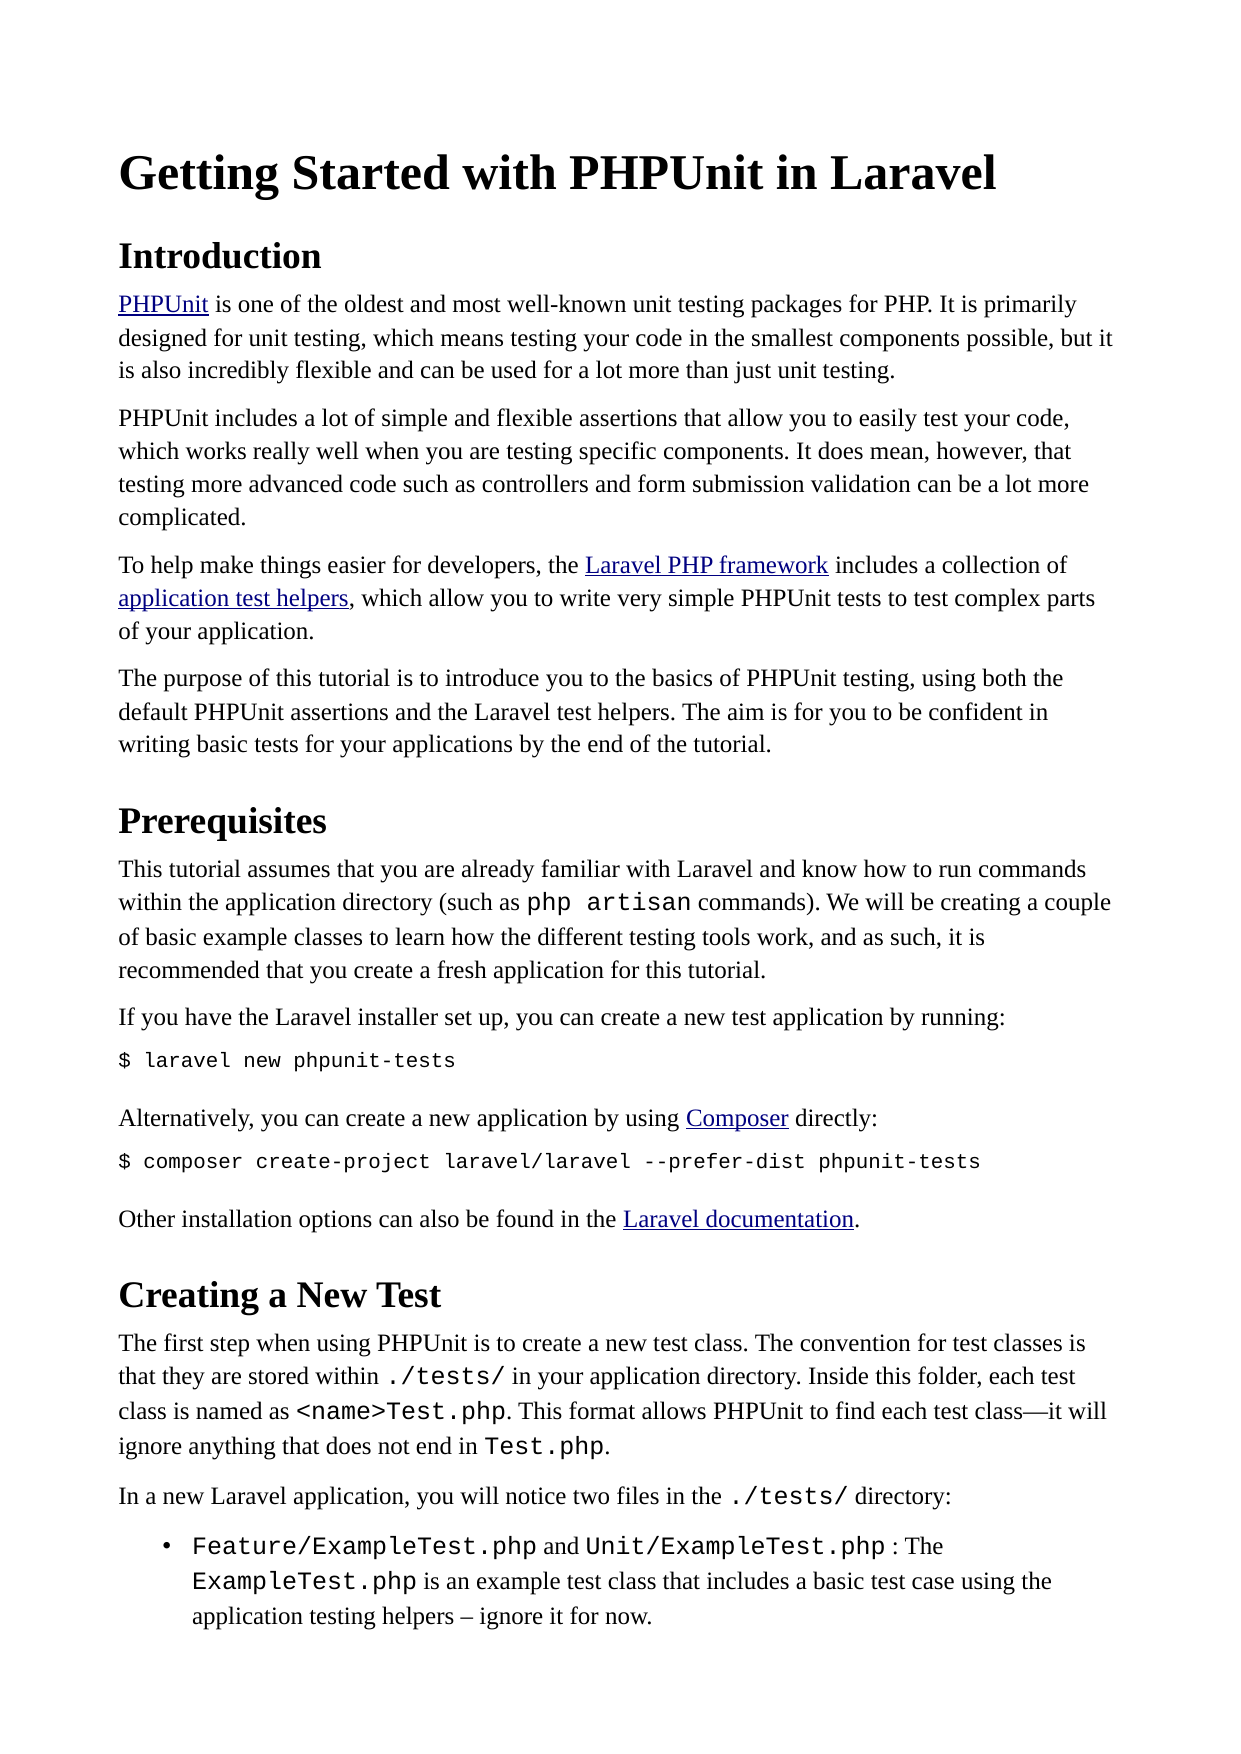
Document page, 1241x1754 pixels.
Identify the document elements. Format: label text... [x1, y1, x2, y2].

text Alternatively, you can create a new application by using Composer directly: [118, 1103, 1122, 1132]
text PHPUnit includes a lot of simple and flexible assertions that allow you to easily test your code, which works really well when you are testing specific components. It does mean, however, that testing more advanced code such as controllers and form submission validation can be a lot more complicated. [118, 403, 1122, 531]
list Feature/ExampleTest.php and Unit/ExampleTest.php : The ExampleTest.php is an example test class that includes a basic test case using the application testing helpers – ignore it for now. [162, 1531, 1122, 1630]
text PHPUnit is one of the oldest and most well-known unit testing packages for PHP. It is primarily designed for unit testing, which means testing your code in the smallest components possible, but it is also incredibly flexible and can be used for a lot more than just unit testing. [118, 289, 1122, 384]
text In a new Laravel application, you will notice two files in the ./tests/ directory: [118, 1481, 1122, 1512]
subtitle Prerequisites [118, 798, 1122, 841]
text If you have the Laravel installer set up, you can create a new test application by running: [118, 1002, 1122, 1031]
subtitle Creating a New Test [118, 1272, 1122, 1315]
text This tutorial assumes that you are already familiar with Laravel and know how to run commands within the application directory (such as php artisan commands). We will be creating a couple of basic example classes to learn how the different testing tools work, and as such, it is recommended that you create a fresh application for this tutorial. [118, 854, 1122, 983]
text The first step when using PHPUnit is to create a new test class. The convention for test classes is that they are stored within ./tests/ in your application directory. Inside this folder, each test class is named as <name>Test.php. This format allows PHPUnit to find each test class—it will ignore anything that does not end in Test.php. [118, 1328, 1122, 1462]
text $ laravel new phpunit-tests [118, 1050, 1122, 1074]
text Other installation options can also be found in the Laravel documentation. [118, 1204, 1122, 1233]
text To help make things easier for developers, the Laravel PHP framework includes a collection of application test helpers, which allow you to write very simple PHPUnit tests to test complex parts of your application. [118, 550, 1122, 645]
subtitle Getting Started with PHPUnit in Laravel [118, 143, 1122, 201]
subtitle Introduction [118, 234, 1122, 277]
text $ composer create-project laravel/laravel --prefer-dist phpunit-tests [118, 1151, 1122, 1174]
text The purpose of this tutorial is to introduce you to the basics of PHPUnit testing, using both the default PHPUnit assertions and the Laravel test helpers. The aim is for you to be confident in writing basic tests for your applications by the end of the tutorial. [118, 663, 1122, 758]
